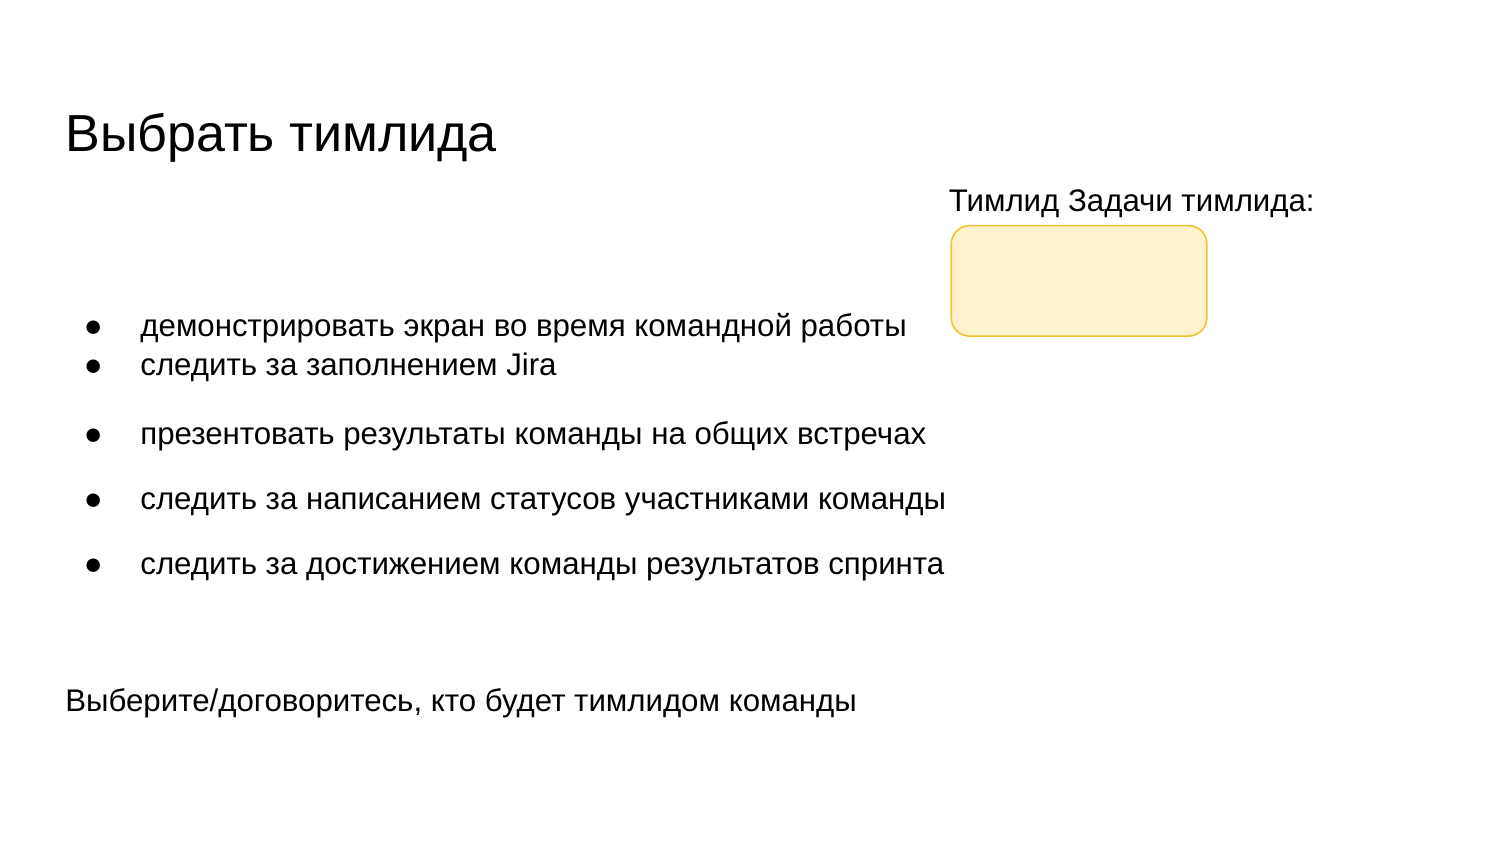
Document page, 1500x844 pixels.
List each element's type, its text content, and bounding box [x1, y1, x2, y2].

text Выберите/договоритесь, кто будет тимлидом команды [65, 682, 1316, 718]
list следить за написанием статусов участниками команды [84, 480, 1316, 516]
list следить за заполнением Jira [84, 346, 1316, 382]
list презентовать результаты команды на общих встречах [84, 415, 1316, 451]
list демонстрировать экран во время командной работы [84, 226, 1316, 343]
list следить за достижением команды результатов спринта [84, 545, 1316, 581]
text Тимлид Задачи тимлида: [64, 184, 1314, 219]
subtitle Выбрать тимлида [65, 103, 1316, 163]
